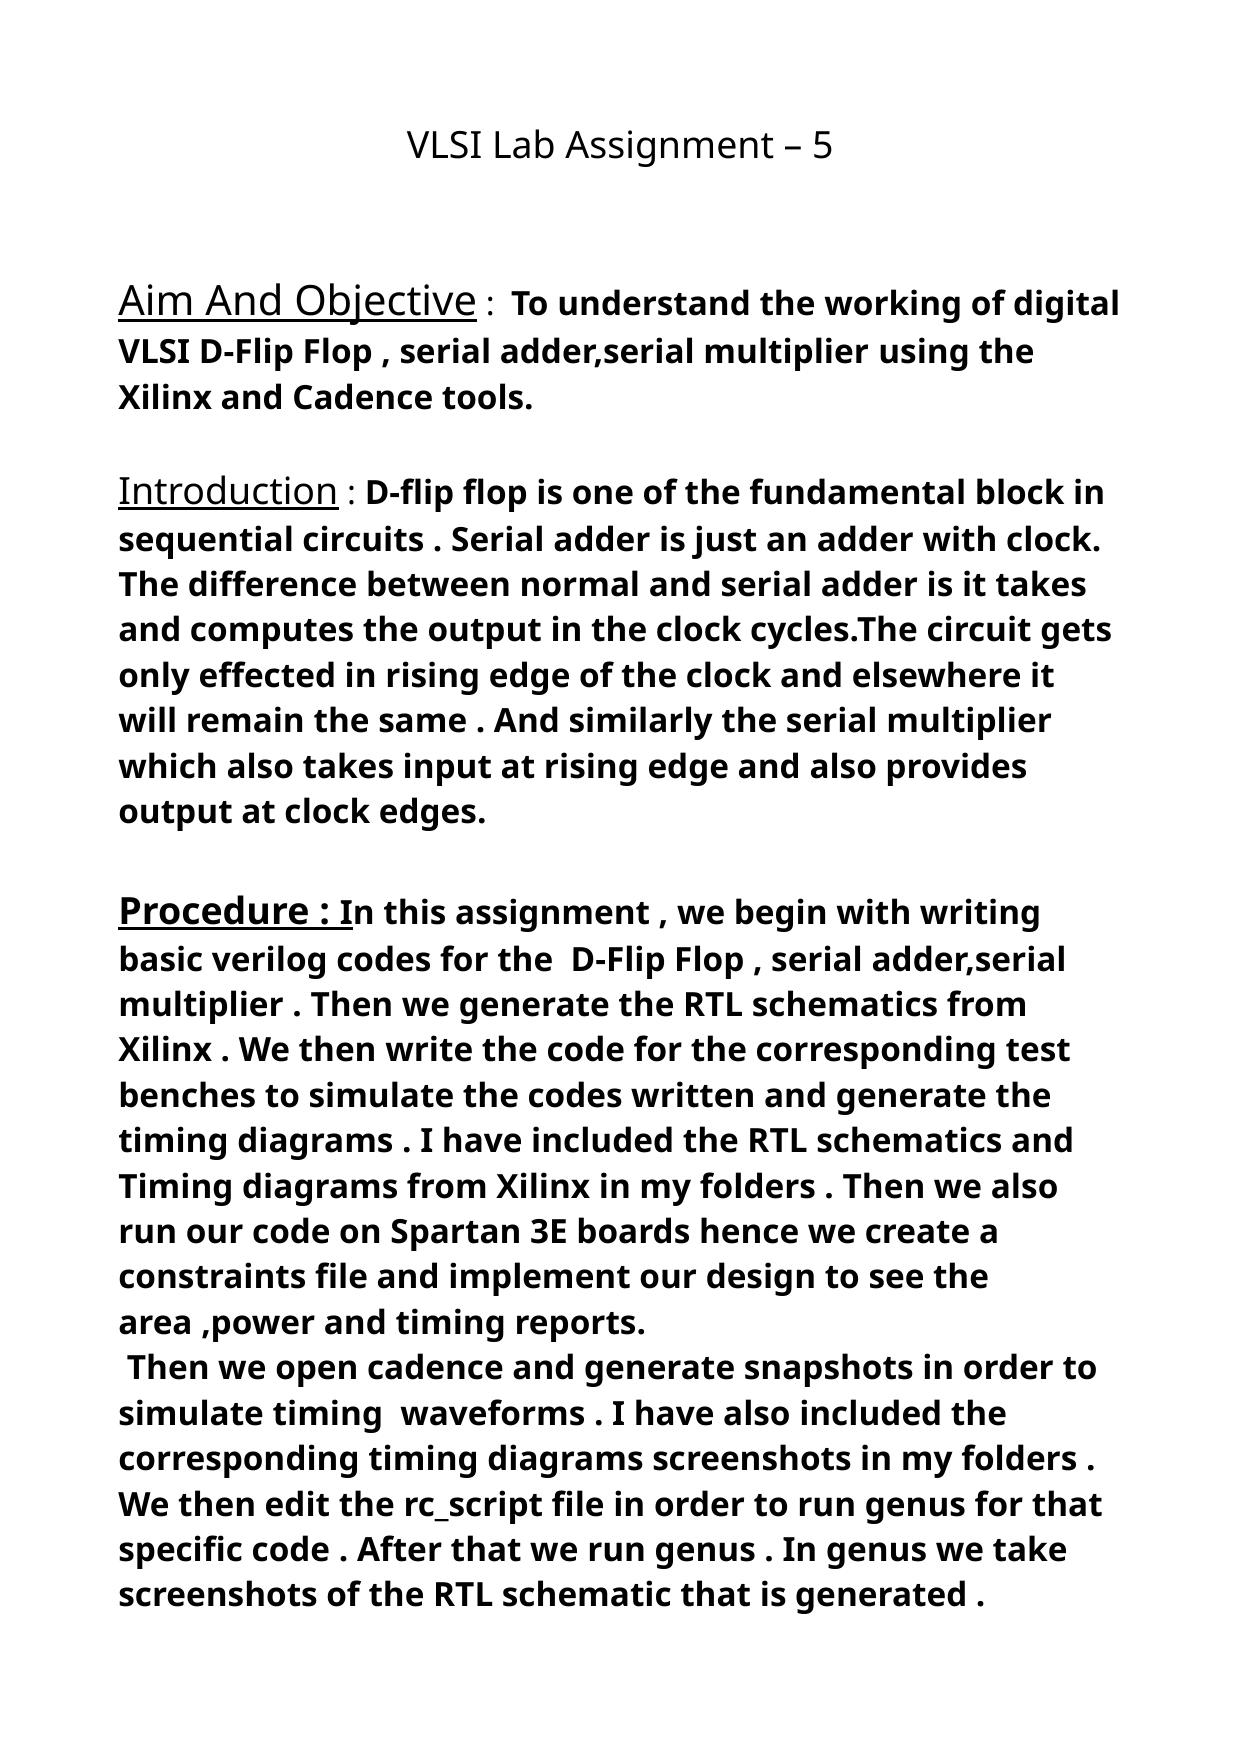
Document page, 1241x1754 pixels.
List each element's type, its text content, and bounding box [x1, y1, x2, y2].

text Procedure : In this assignment , we begin with writing basic verilog codes for the D-Flip Flop , serial adder,serial multiplier . Then we generate the RTL schematics from Xilinx . We then write the code for the corresponding test benches to simulate the codes written and generate the timing diagrams . I have included the RTL schematics and Timing diagrams from Xilinx in my folders . Then we also run our code on Spartan 3E boards hence we create a constraints file and implement our design to see the area ,power and timing reports. [118, 884, 1122, 1344]
text VLSI Lab Assignment – 5 [118, 118, 1122, 169]
text Aim And Objective : To understand the working of digital VLSI D-Flip Flop , serial adder,serial multiplier using the Xilinx and Cadence tools. [118, 271, 1122, 419]
text Then we open cadence and generate snapshots in order to simulate timing waveforms . I have also included the corresponding timing diagrams screenshots in my folders . [118, 1344, 1122, 1480]
text Introduction : D-flip flop is one of the fundamental block in sequential circuits . Serial adder is just an adder with clock. The difference between normal and serial adder is it takes and computes the output in the clock cycles.The circuit gets only effected in rising edge of the clock and elsewhere it will remain the same . And similarly the serial multiplier which also takes input at rising edge and also provides output at clock edges. [118, 464, 1122, 833]
text We then edit the rc_script file in order to run genus for that specific code . After that we run genus . In genus we take screenshots of the RTL schematic that is generated . [118, 1480, 1122, 1617]
